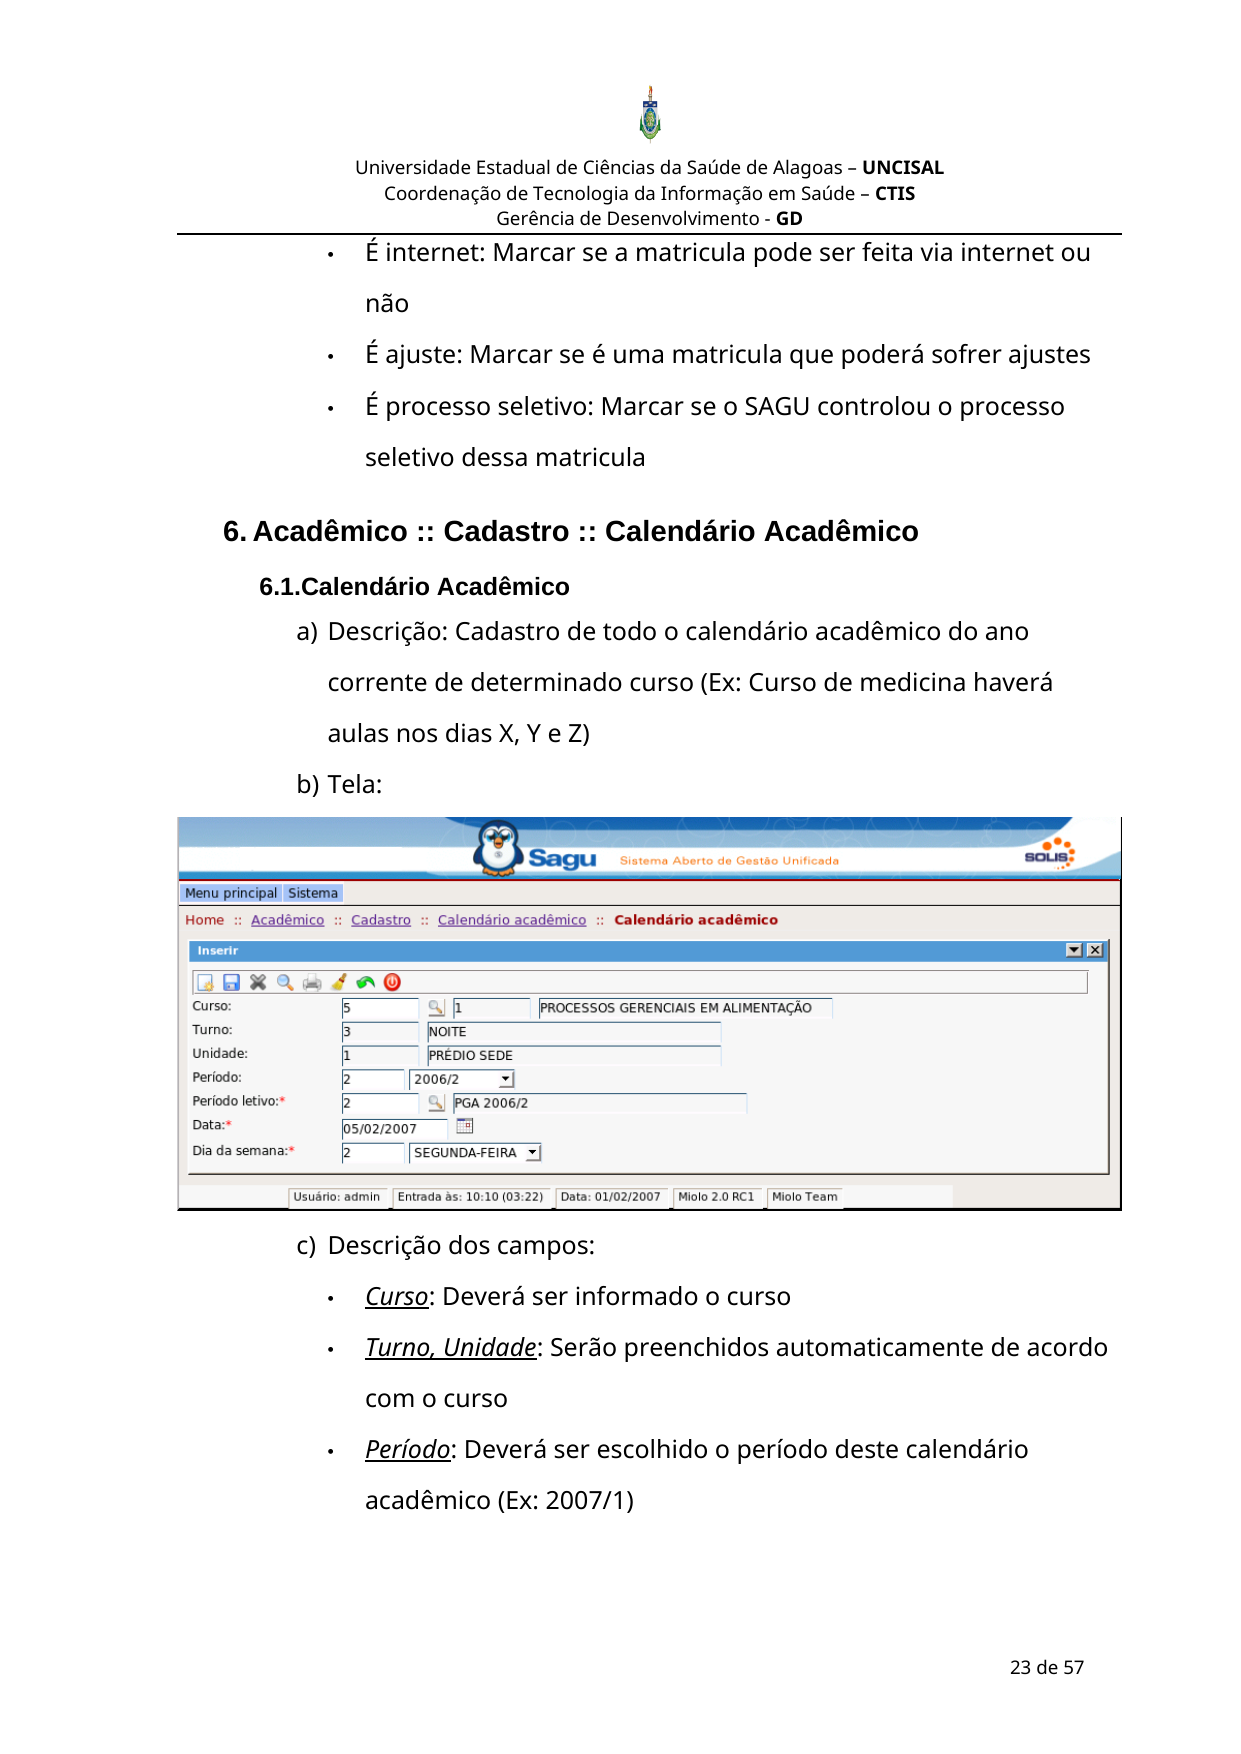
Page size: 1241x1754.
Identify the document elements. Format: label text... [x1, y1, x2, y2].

list Descrição dos campos: [290, 1211, 1122, 1261]
list É ajuste: Marcar se é uma matricula que poderá sofrer ajustes [327, 337, 1122, 371]
subtitle Calendário Acadêmico [252, 573, 1122, 601]
list Descrição: Cadastro de todo o calendário acadêmico do ano corrente de determinado curso (Ex: Curso de medicina haverá aulas nos dias X, Y e Z) [290, 613, 1122, 749]
picture [177, 817, 1122, 1211]
list Tela: [290, 766, 1122, 801]
list É processo seletivo: Marcar se o SAGU controlou o processo seletivo dessa matricula [327, 388, 1122, 473]
list Curso: Deverá ser informado o curso [327, 1278, 1122, 1312]
subtitle Acadêmico :: Cadastro :: Calendário Acadêmico [215, 515, 1122, 548]
list Período: Deverá ser escolhido o período deste calendário acadêmico (Ex: 2007/1) [327, 1432, 1122, 1517]
list É internet: Marcar se a matricula pode ser feita via internet ou não [327, 235, 1122, 320]
picture [638, 82, 662, 146]
list Turno, Unidade: Serão preenchidos automaticamente de acordo com o curso [327, 1329, 1122, 1414]
